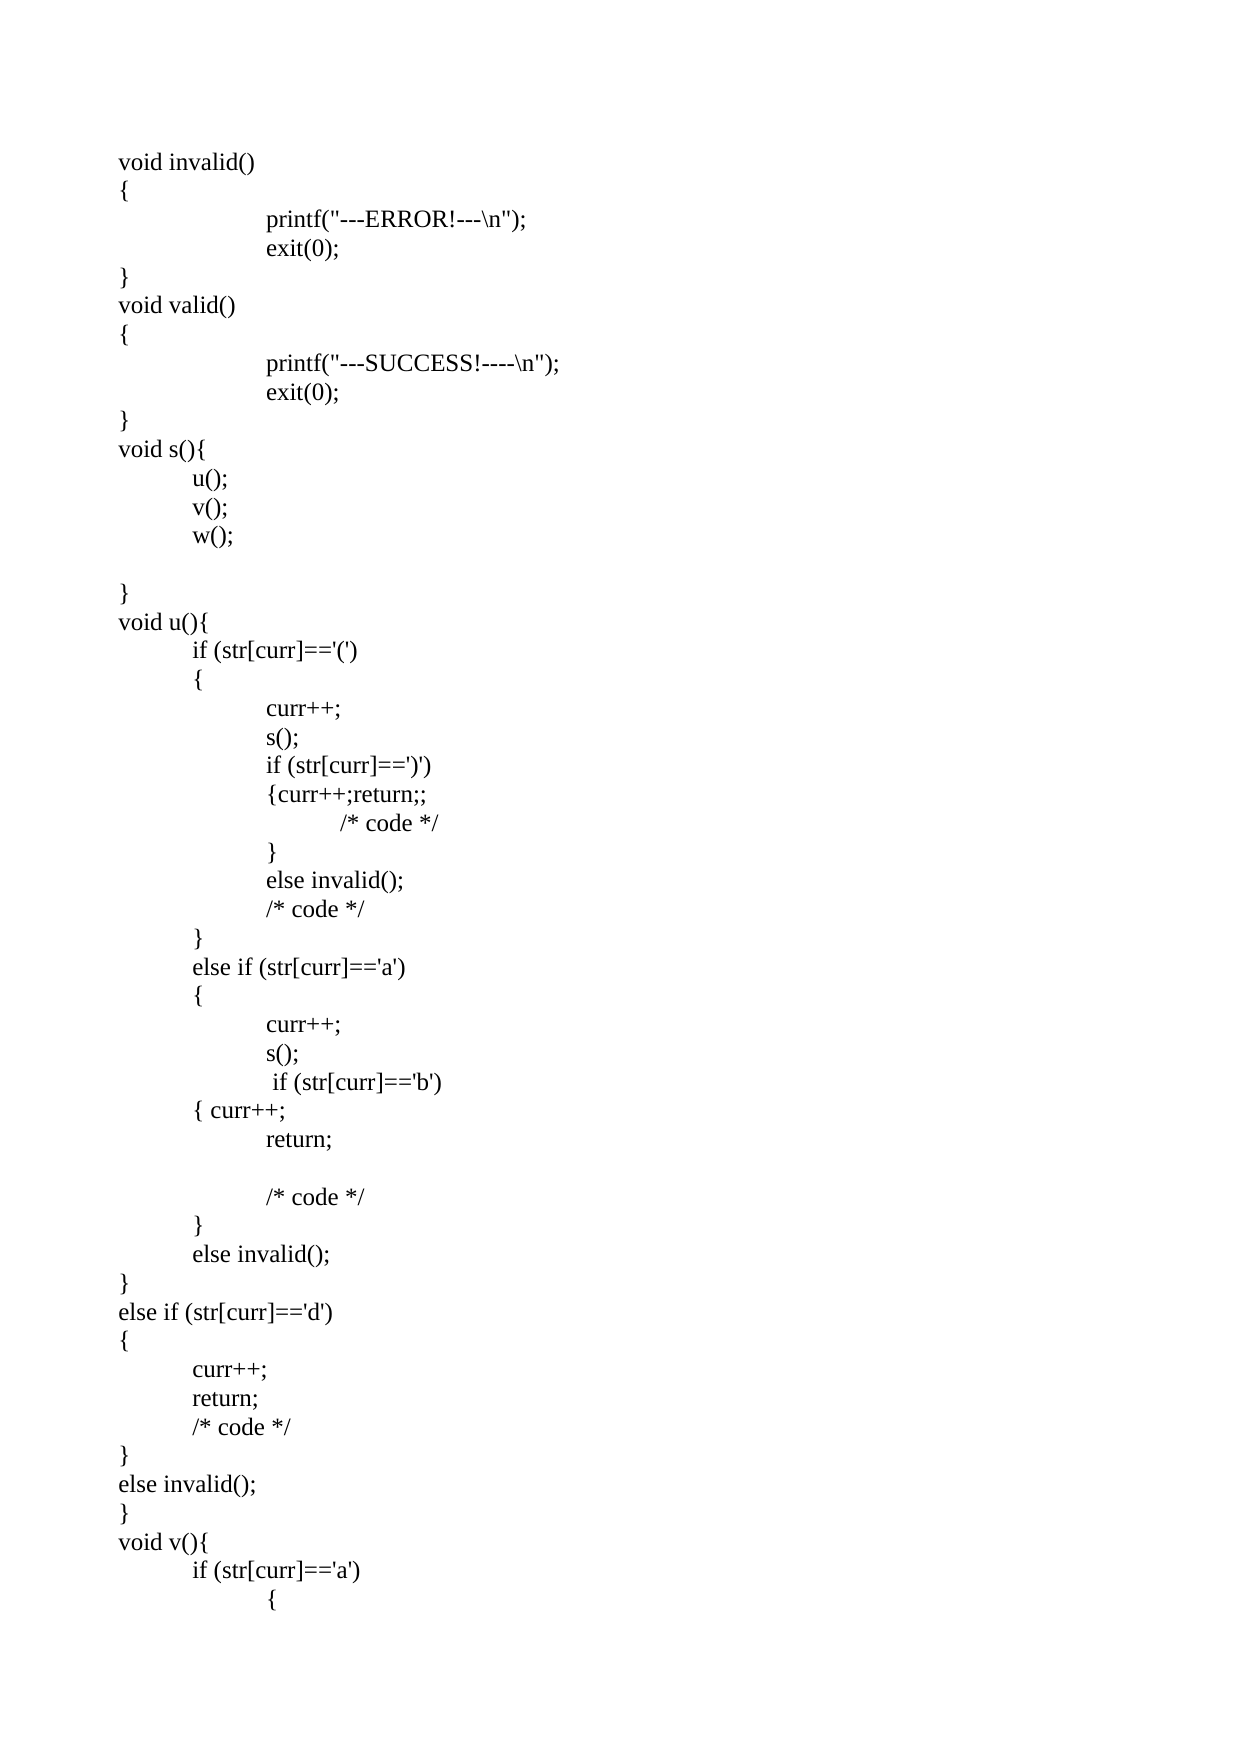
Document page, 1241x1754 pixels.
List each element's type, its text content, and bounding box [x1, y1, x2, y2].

text return; [118, 1124, 1122, 1153]
text /* code */ [118, 808, 1122, 837]
text curr++; [118, 1354, 1122, 1383]
text curr++; [118, 693, 1122, 722]
text printf("---ERROR!---\n"); [118, 204, 1122, 233]
text } [118, 578, 1122, 607]
text exit(0); [118, 233, 1122, 262]
text { [118, 664, 1122, 693]
text { [118, 1584, 1122, 1613]
text void valid() [118, 291, 1122, 319]
text /* code */ [118, 1182, 1122, 1211]
text { [118, 981, 1122, 1009]
text { [118, 176, 1122, 204]
text void v(){ [118, 1527, 1122, 1556]
text } [118, 1211, 1122, 1239]
text u(); [118, 463, 1122, 492]
text } [118, 837, 1122, 866]
text void s(){ [118, 434, 1122, 463]
text } [118, 1498, 1122, 1527]
text {curr++;return;; [118, 779, 1122, 808]
text if (str[curr]=='b') [118, 1067, 1122, 1096]
text s(); [118, 722, 1122, 751]
text /* code */ [118, 894, 1122, 923]
text if (str[curr]=='(') [118, 636, 1122, 664]
text else invalid(); [118, 1469, 1122, 1498]
text return; [118, 1383, 1122, 1412]
text void u(){ [118, 607, 1122, 636]
text else invalid(); [118, 866, 1122, 894]
text } [118, 406, 1122, 434]
text else if (str[curr]=='a') [118, 952, 1122, 981]
text w(); [118, 521, 1122, 549]
text printf("---SUCCESS!----\n"); [118, 348, 1122, 377]
text void invalid() [118, 147, 1122, 176]
text exit(0); [118, 377, 1122, 406]
text if (str[curr]=='a') [118, 1556, 1122, 1584]
text /* code */ [118, 1412, 1122, 1441]
text } [118, 262, 1122, 291]
text { [118, 1326, 1122, 1354]
text else invalid(); [118, 1239, 1122, 1268]
text else if (str[curr]=='d') [118, 1297, 1122, 1326]
text } [118, 1441, 1122, 1469]
text } [118, 923, 1122, 952]
text curr++; [118, 1009, 1122, 1038]
text s(); [118, 1038, 1122, 1067]
text { [118, 319, 1122, 348]
text v(); [118, 492, 1122, 521]
text { curr++; [118, 1096, 1122, 1124]
text if (str[curr]==')') [118, 751, 1122, 779]
text } [118, 1268, 1122, 1297]
